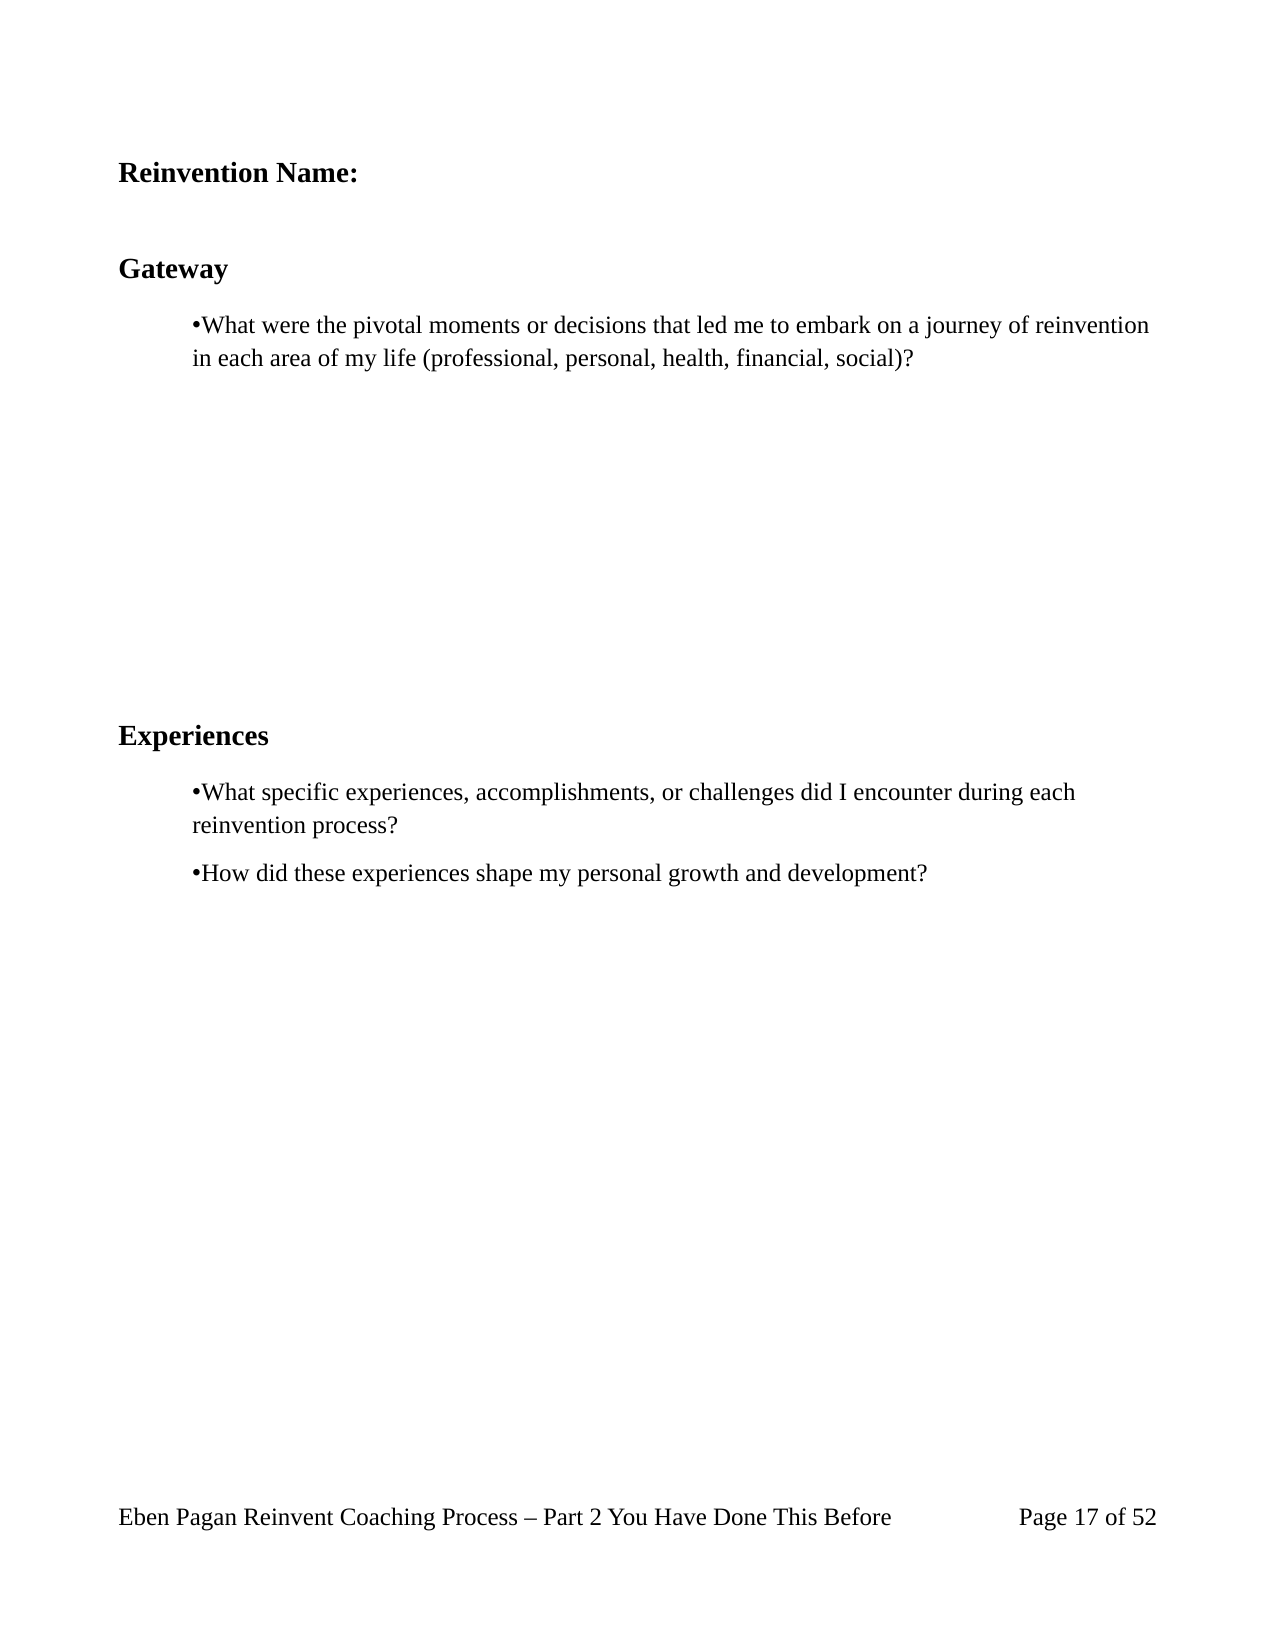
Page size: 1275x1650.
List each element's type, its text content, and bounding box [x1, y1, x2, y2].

subtitle Experiences [118, 718, 1157, 752]
list How did these experiences shape my personal growth and development? [118, 858, 1157, 886]
subtitle Reinvention Name: [118, 156, 1157, 189]
subtitle Gateway [118, 252, 1157, 285]
list What were the pivotal moments or decisions that led me to embark on a journey of reinvention in each area of my life (professional, personal, health, financial, social)? [118, 310, 1157, 372]
list What specific experiences, accomplishments, or challenges did I encounter during each reinvention process? [118, 777, 1157, 839]
